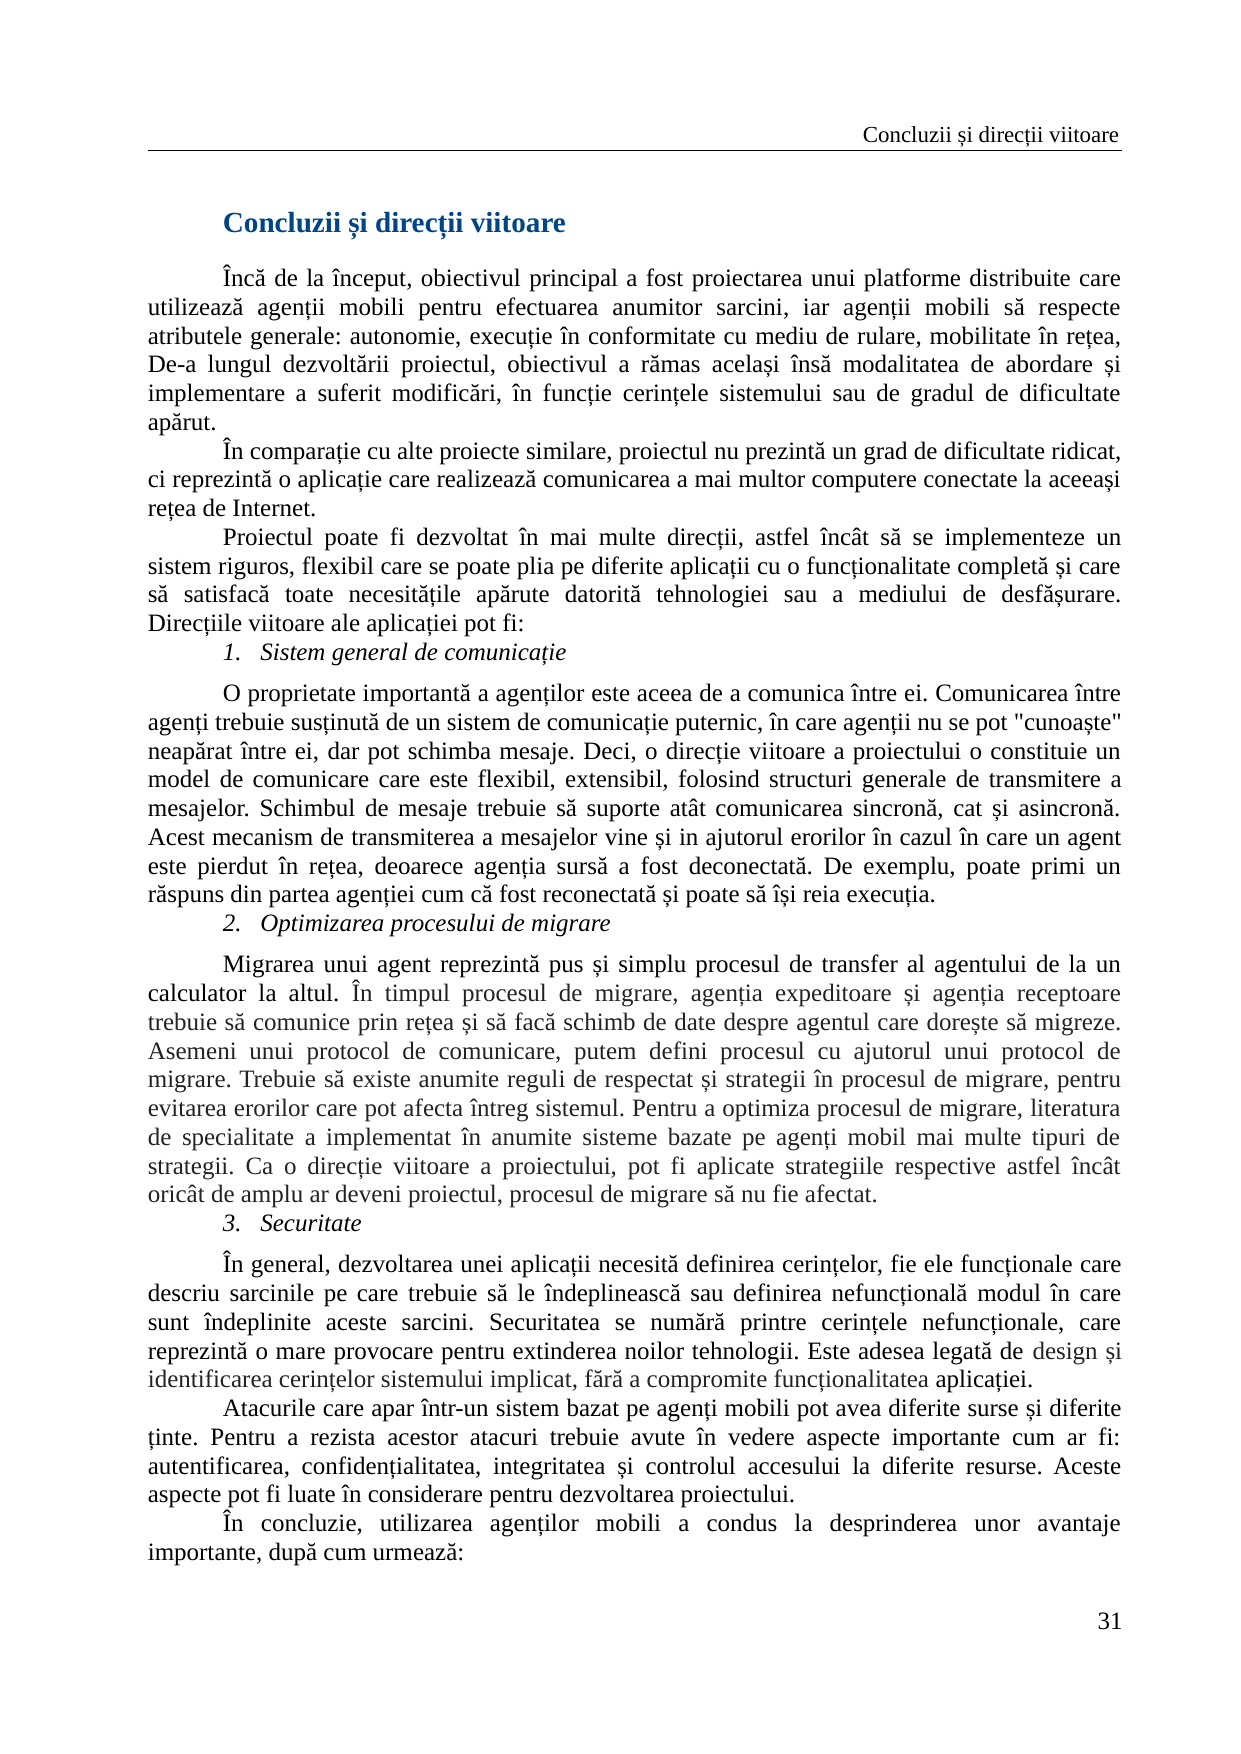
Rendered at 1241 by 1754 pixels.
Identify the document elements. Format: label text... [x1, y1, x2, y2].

text În general, dezvoltarea unei aplicații necesită definirea cerințelor, fie ele funcționale care descriu sarcinile pe care trebuie să le îndeplinească sau definirea nefuncțională modul în care sunt îndeplinite aceste sarcini. Securitatea se numără printre cerințele nefuncționale, care reprezintă o mare provocare pentru extinderea noilor tehnologii. Este adesea legată de design și identificarea cerințelor sistemului implicat, fără a compromite funcționalitatea aplicației. [148, 1249, 1122, 1393]
text În concluzie, utilizarea agenților mobili a condus la desprinderea unor avantaje importante, după cum urmează: [148, 1508, 1122, 1566]
list Optimizarea procesului de migrare [223, 908, 1122, 937]
text O proprietate importantă a agenților este aceea de a comunica între ei. Comunicarea între agenți trebuie susținută de un sistem de comunicație puternic, în care agenții nu se pot "cunoaște" neapărat între ei, dar pot schimba mesaje. Deci, o direcție viitoare a proiectului o constituie un model de comunicare care este flexibil, extensibil, folosind structuri generale de transmitere a mesajelor. Schimbul de mesaje trebuie să suporte atât comunicarea sincronă, cat și asincronă. Acest mecanism de transmiterea a mesajelor vine și in ajutorul erorilor în cazul în care un agent este pierdut în rețea, deoarece agenția sursă a fost deconectată. De exemplu, poate primi un răspuns din partea agenției cum că fost reconectată și poate să își reia execuția. [148, 678, 1122, 908]
list În comparație cu alte proiecte similare, proiectul nu prezintă un grad de dificultate ridicat, ci reprezintă o aplicație care realizează comunicarea a mai multor computere conectate la aceeași rețea de Internet. [148, 436, 1122, 522]
list Sistem general de comunicație [223, 637, 1122, 666]
subtitle Concluzii și direcții viitoare [148, 205, 1122, 238]
list Securitate [223, 1208, 1122, 1237]
list Proiectul poate fi dezvoltat în mai multe direcții, astfel încât să se implementeze un sistem riguros, flexibil care se poate plia pe diferite aplicații cu o funcționalitate completă și care să satisfacă toate necesitățile apărute datorită tehnologiei sau a mediului de desfășurare. Direcțiile viitoare ale aplicației pot fi: [148, 522, 1122, 637]
text Migrarea unui agent reprezintă pus și simplu procesul de transfer al agentului de la un calculator la altul. În timpul procesul de migrare, agenția expeditoare și agenția receptoare trebuie să comunice prin rețea și să facă schimb de date despre agentul care dorește să migreze. Asemeni unui protocol de comunicare, putem defini procesul cu ajutorul unui protocol de migrare. Trebuie să existe anumite reguli de respectat și strategii în procesul de migrare, pentru evitarea erorilor care pot afecta întreg sistemul. Pentru a optimiza procesul de migrare, literatura de specialitate a implementat în anumite sisteme bazate pe agenți mobil mai multe tipuri de strategii. Ca o direcție viitoare a proiectului, pot fi aplicate strategiile respective astfel încât oricât de amplu ar deveni proiectul, procesul de migrare să nu fie afectat. [148, 949, 1122, 1208]
list Încă de la început, obiectivul principal a fost proiectarea unui platforme distribuite care utilizează agenții mobili pentru efectuarea anumitor sarcini, iar agenții mobili să respecte atributele generale: autonomie, execuție în conformitate cu mediu de rulare, mobilitate în rețea, De-a lungul dezvoltării proiectul, obiectivul a rămas același însă modalitatea de abordare și implementare a suferit modificări, în funcție cerințele sistemului sau de gradul de dificultate apărut. [148, 263, 1122, 436]
text Atacurile care apar într-un sistem bazat pe agenți mobili pot avea diferite surse și diferite ținte. Pentru a rezista acestor atacuri trebuie avute în vedere aspecte importante cum ar fi: autentificarea, confidențialitatea, integritatea și controlul accesului la diferite resurse. Aceste aspecte pot fi luate în considerare pentru dezvoltarea proiectului. [148, 1393, 1122, 1508]
